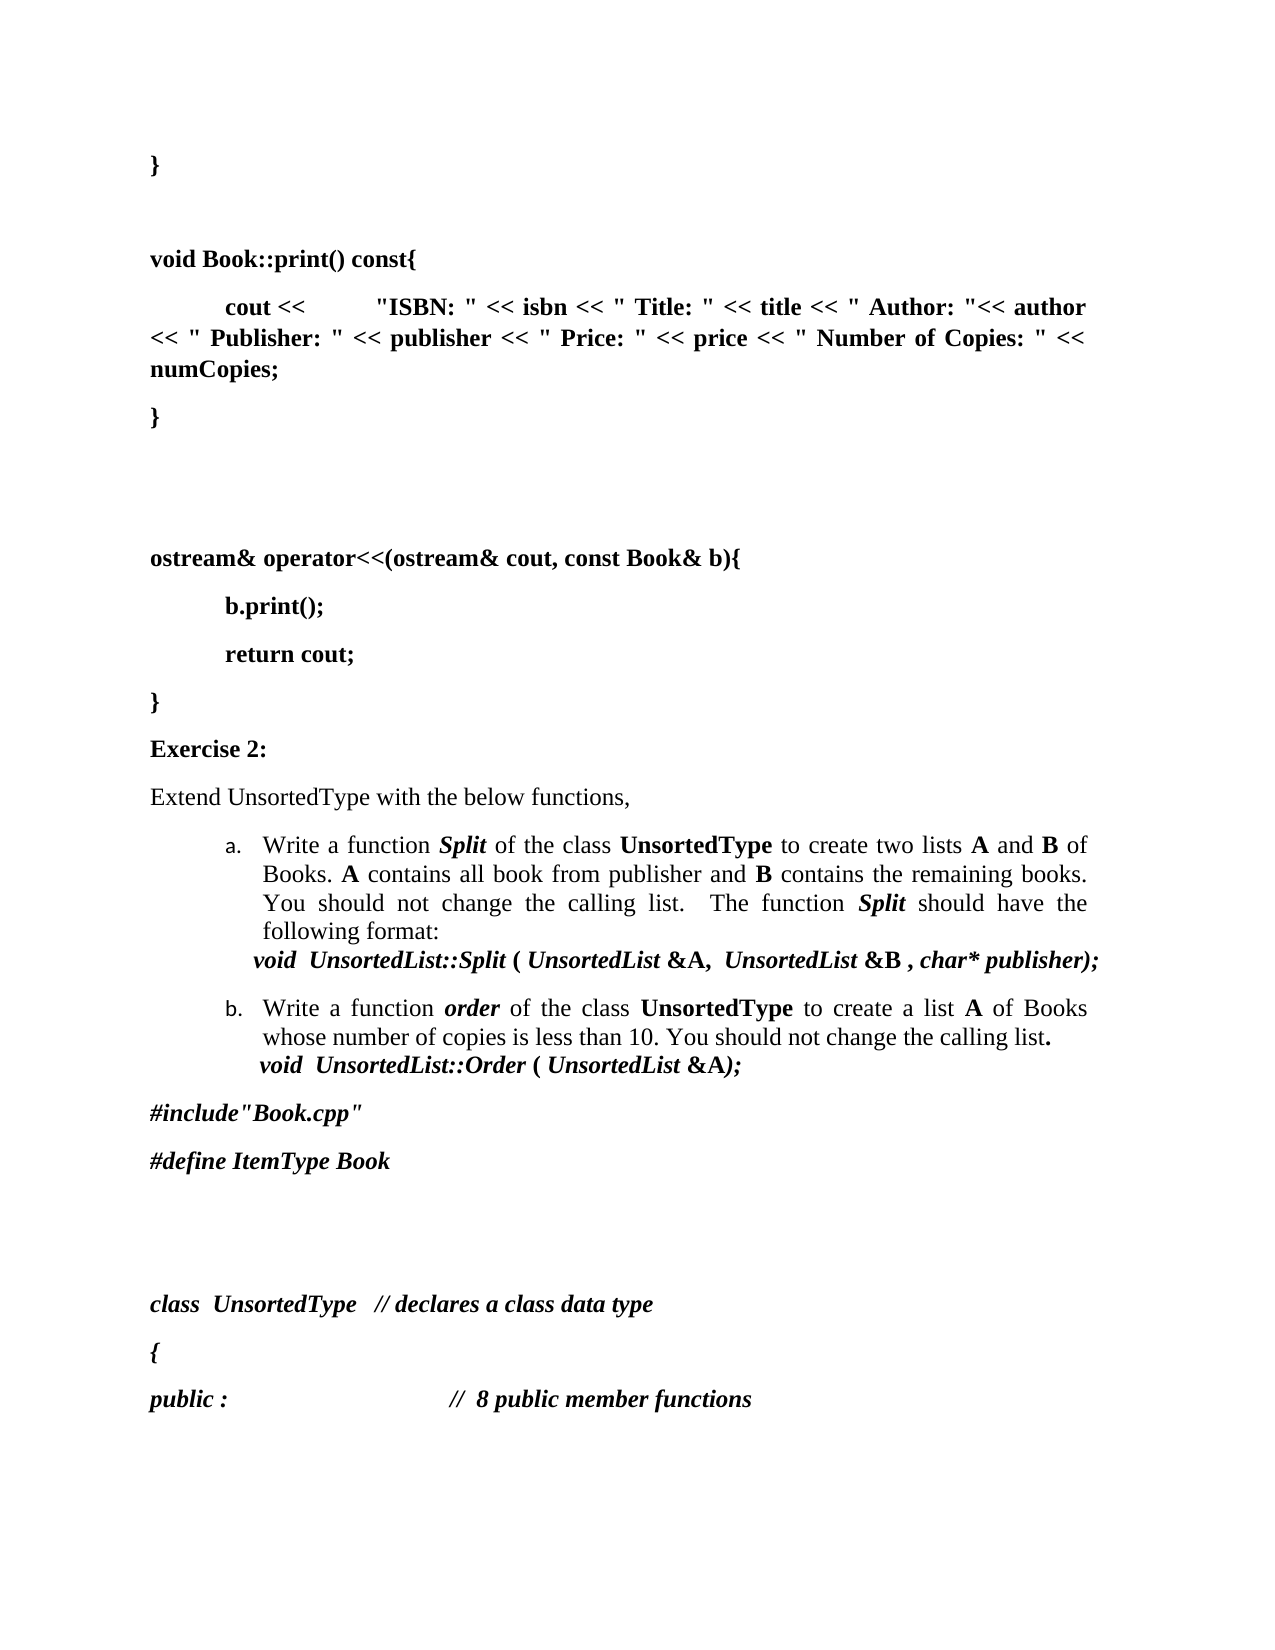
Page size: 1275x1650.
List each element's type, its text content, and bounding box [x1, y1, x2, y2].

text void UnsortedList::Order ( UnsortedList &A); [253, 1051, 1122, 1079]
text ostream& operator<<(ostream& cout, const Book& b){ [150, 543, 1087, 572]
text Extend UnsortedType with the below functions, [150, 782, 1087, 811]
list Write a function Split of the class UnsortedType to create two lists A and B of Books. A contains all book from publisher and B contains the remaining books. You should not change the calling list. The function Split should have the following format: [225, 830, 1087, 945]
text void Book::print() const{ [150, 244, 1087, 273]
text } [150, 150, 1087, 179]
text cout << "ISBN: " << isbn << " Title: " << title << " Author: "<< author << " Publisher: " << publisher << " Price: " << price << " Number of Copies: " << numCopies; [150, 292, 1087, 383]
text #include"Book.cpp" [150, 1098, 1122, 1127]
list Write a function order of the class UnsortedType to create a list A of Books whose number of copies is less than 10. You should not change the calling list. [225, 993, 1087, 1051]
text class UnsortedType // declares a class data type [150, 1289, 1122, 1318]
text } [150, 687, 1087, 715]
text b.print(); [150, 591, 1087, 620]
text void UnsortedList::Split ( UnsortedList &A, UnsortedList &B , char* publisher); [253, 945, 1122, 974]
text public : // 8 public member functions [150, 1384, 1122, 1413]
text { [150, 1337, 1122, 1366]
text Exercise 2: [150, 734, 1087, 763]
text #define ItemType Book [150, 1146, 1122, 1175]
text } [150, 402, 1087, 431]
text return cout; [150, 639, 1087, 668]
